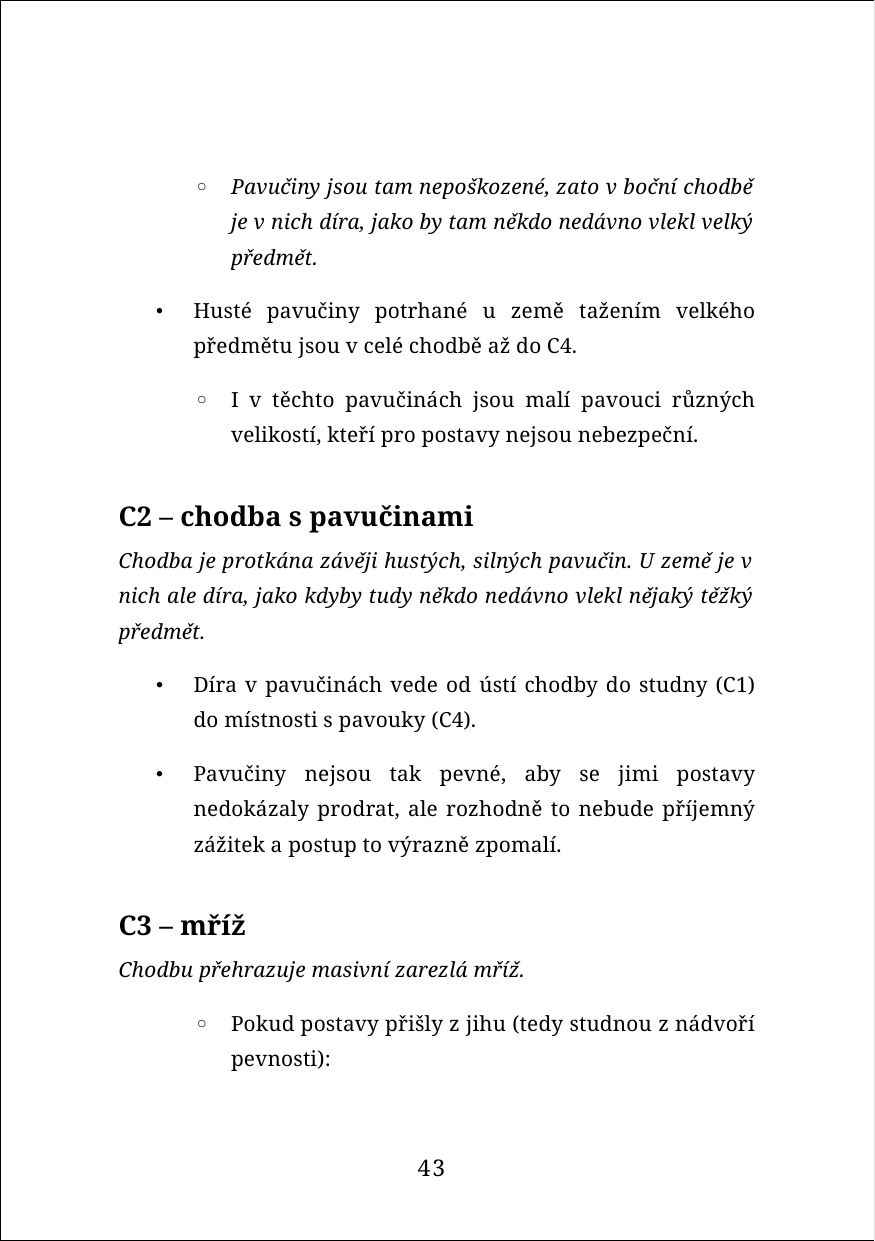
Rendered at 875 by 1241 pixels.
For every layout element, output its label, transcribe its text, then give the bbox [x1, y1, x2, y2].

text Chodbu přehrazuje masivní zarezlá mříž. [118, 955, 756, 984]
text Chodba je protkána závěji hustých, silných pavučin. U země je v nich ale díra, jako kdyby tudy někdo nedávno vlekl nějaký těžký předmět. [118, 546, 756, 645]
list Husté pavučiny potrhané u země tažením velkého předmětu jsou v celé chodbě až do C4. [156, 296, 756, 360]
subtitle C3 – mříž [118, 907, 756, 944]
list Pokud postavy přišly z jihu (tedy studnou z nádvoří pevnosti): [193, 1009, 756, 1073]
list Pavučiny nejsou tak pevné, aby se jimi postavy nedokázaly prodrat, ale rozhodně to nebude příjemný zážitek a postup to výrazně zpomalí. [156, 759, 756, 858]
list I v těchto pavučinách jsou malí pavouci různých velikostí, kteří pro postavy nejsou nebezpeční. [193, 385, 756, 449]
subtitle C2 – chodba s pavučinami [118, 497, 756, 534]
list Díra v pavučinách vede od ústí chodby do studny (C1) do místnosti s pavouky (C4). [156, 670, 756, 734]
list Pavučiny jsou tam nepoškozené, zato v boční chodbě je v nich díra, jako by tam někdo nedávno vlekl velký předmět. [193, 172, 756, 271]
